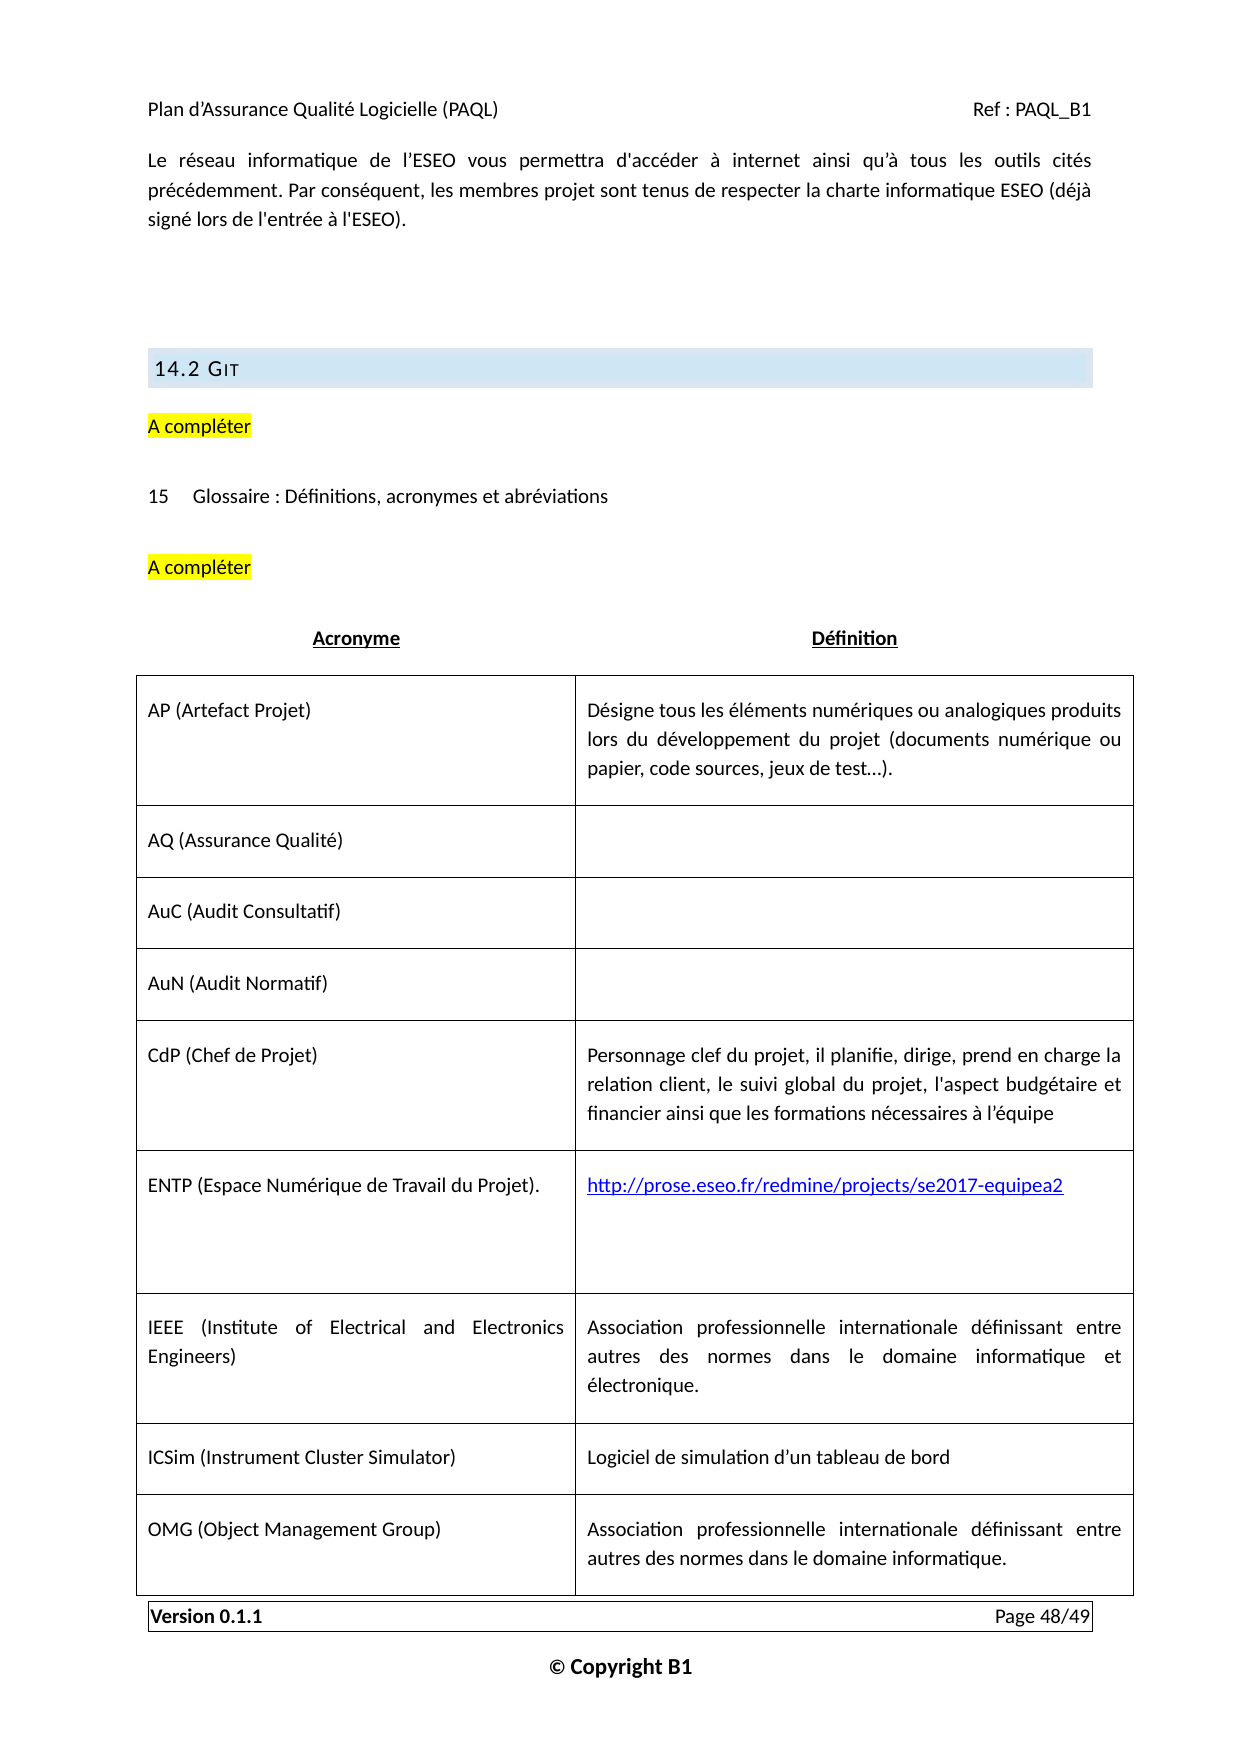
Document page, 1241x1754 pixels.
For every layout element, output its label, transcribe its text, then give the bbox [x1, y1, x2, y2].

table_cell AP (Artefact Projet) [137, 676, 575, 805]
table_cell AQ (Assurance Qualité) [137, 806, 575, 877]
table_header Acronyme [136, 604, 576, 675]
table_cell Association professionnelle internationale définissant entre autres des normes dans le domaine informatique. [576, 1495, 1133, 1595]
table_cell AuC (Audit Consultatif) [137, 878, 575, 948]
table_cell Personnage clef du projet, il planifie, dirige, prend en charge la relation client, le suivi global du projet, l'aspect budgétaire et financier ainsi que les formations nécessaires à l’équipe [576, 1021, 1133, 1150]
table_cell http://prose.eseo.fr/redmine/projects/se2017-equipea2 [576, 1151, 1133, 1292]
table_cell Association professionnelle internationale définissant entre autres des normes dans le domaine informatique et électronique. [576, 1294, 1133, 1422]
table_cell [576, 949, 1133, 1020]
table_cell Logiciel de simulation d’un tableau de bord [576, 1424, 1133, 1494]
table_cell OMG (Object Management Group) [137, 1495, 575, 1595]
table_cell CdP (Chef de Projet) [137, 1021, 575, 1150]
list Glossaire : Définitions, acronymes et abréviations [148, 484, 1093, 509]
table_cell Désigne tous les éléments numériques ou analogiques produits lors du développement du projet (documents numérique ou papier, code sources, jeux de test…). [576, 676, 1133, 805]
table_cell IEEE (Institute of Electrical and Electronics Engineers) [137, 1294, 575, 1422]
table_cell AuN (Audit Normatif) [137, 949, 575, 1020]
text A compléter [148, 554, 1093, 580]
text Le réseau informatique de l’ESEO vous permettra d'accéder à internet ainsi qu’à tous les outils cités précédemment. Par conséquent, les membres projet sont tenus de respecter la charte informatique ESEO (déjà signé lors de l'entrée à l'ESEO). [148, 148, 1093, 231]
table_cell ICSim (Instrument Cluster Simulator) [137, 1424, 575, 1494]
table_cell ENTP (Espace Numérique de Travail du Projet). [137, 1151, 575, 1292]
table_cell [576, 878, 1133, 948]
list Git [154, 354, 1086, 382]
table_header Définition [576, 604, 1133, 675]
table_cell [576, 806, 1133, 877]
text A compléter [148, 413, 1093, 438]
